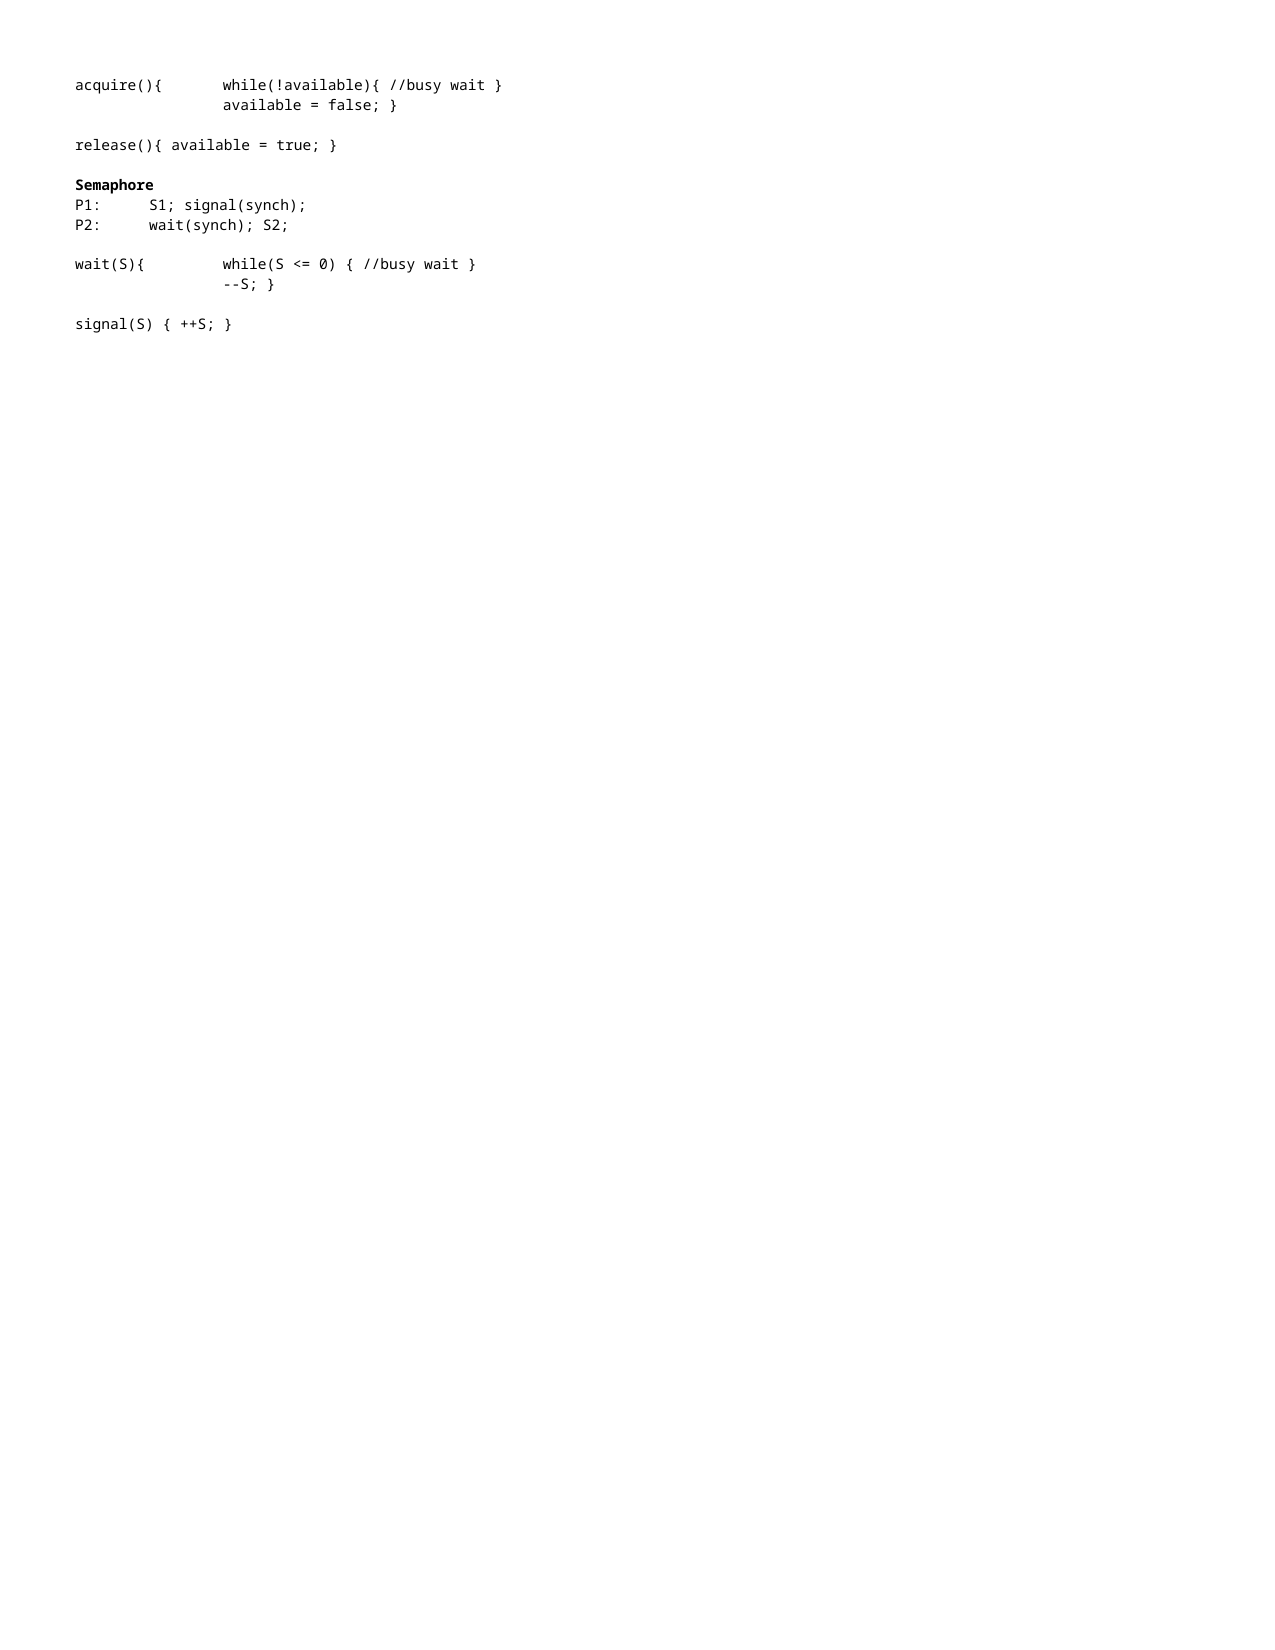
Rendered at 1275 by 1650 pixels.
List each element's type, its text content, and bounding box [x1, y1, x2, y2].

text wait(S){ while(S <= 0) { //busy wait } [75, 254, 1200, 274]
text Semaphore [75, 174, 1200, 194]
text signal(S) { ++S; } [75, 314, 1200, 334]
text P2: wait(synch); S2; [75, 214, 1200, 234]
text available = false; } [75, 95, 1200, 115]
text --S; } [75, 274, 1200, 294]
text release(){ available = true; } [75, 135, 1200, 154]
text acquire(){ while(!available){ //busy wait } [75, 75, 1200, 95]
text P1: S1; signal(synch); [75, 194, 1200, 214]
